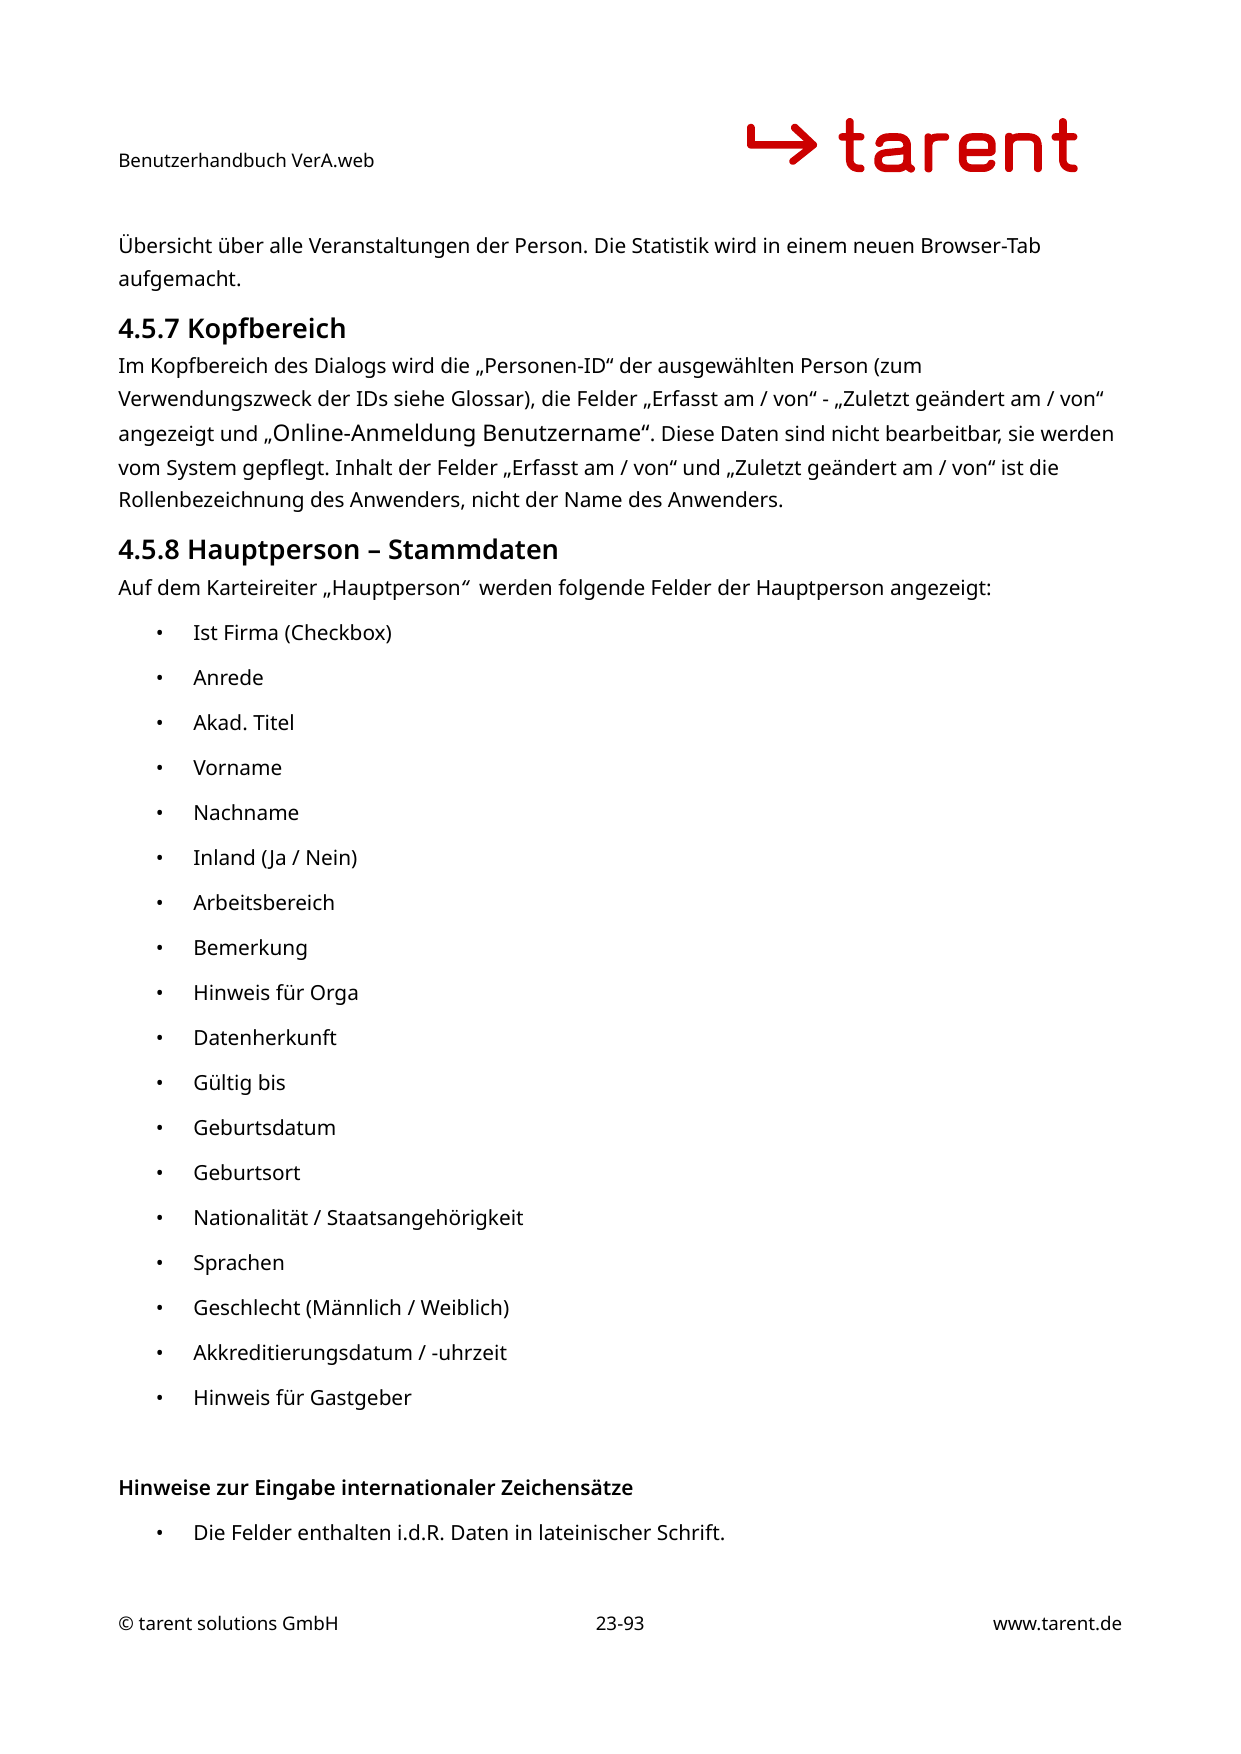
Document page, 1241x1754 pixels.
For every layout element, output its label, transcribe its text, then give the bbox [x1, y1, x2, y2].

list Akkreditierungsdatum / -uhrzeit [156, 1338, 1122, 1366]
list Geburtsort [156, 1158, 1122, 1186]
list Anrede [156, 663, 1122, 691]
list Bemerkung [156, 933, 1122, 961]
list Geschlecht (Männlich / Weiblich) [156, 1293, 1122, 1321]
list Die Felder enthalten i.d.R. Daten in lateinischer Schrift. [156, 1518, 1122, 1546]
list Datenherkunft [156, 1023, 1122, 1051]
subtitle Hauptperson – Stammdaten [118, 530, 1122, 567]
list Inland (Ja / Nein) [156, 843, 1122, 871]
subtitle Kopfbereich [118, 309, 1122, 346]
list Nationalität / Staatsangehörigkeit [156, 1203, 1122, 1231]
text Hinweise zur Eingabe internationaler Zeichensätze [118, 1473, 1122, 1501]
list Gültig bis [156, 1068, 1122, 1096]
list Akad. Titel [156, 708, 1122, 736]
list Geburtsdatum [156, 1113, 1122, 1141]
list Sprachen [156, 1248, 1122, 1276]
list Arbeitsbereich [156, 888, 1122, 916]
list Hinweis für Gastgeber [156, 1383, 1122, 1411]
list Nachname [156, 798, 1122, 826]
list Ist Firma (Checkbox) [156, 618, 1122, 646]
list Hinweis für Orga [156, 978, 1122, 1006]
text Übersicht über alle Veranstaltungen der Person. Die Statistik wird in einem neuen Browser-Tab aufgemacht. [118, 232, 1122, 293]
text Im Kopfbereich des Dialogs wird die „Personen-ID“ der ausgewählten Person (zum Verwendungszweck der IDs siehe Glossar), die Felder „Erfasst am / von“ - „Zuletzt geändert am / von“ angezeigt und „Online-Anmeldung Benutzername“. Diese Daten sind nicht bearbeitbar, sie werden vom System gepflegt. Inhalt der Felder „Erfasst am / von“ und „Zuletzt geändert am / von“ ist die Rollenbezeichnung des Anwenders, nicht der Name des Anwenders. [118, 352, 1122, 514]
text Auf dem Karteireiter „Hauptperson“ werden folgende Felder der Hauptperson angezeigt: [118, 573, 1122, 601]
list Vorname [156, 753, 1122, 781]
